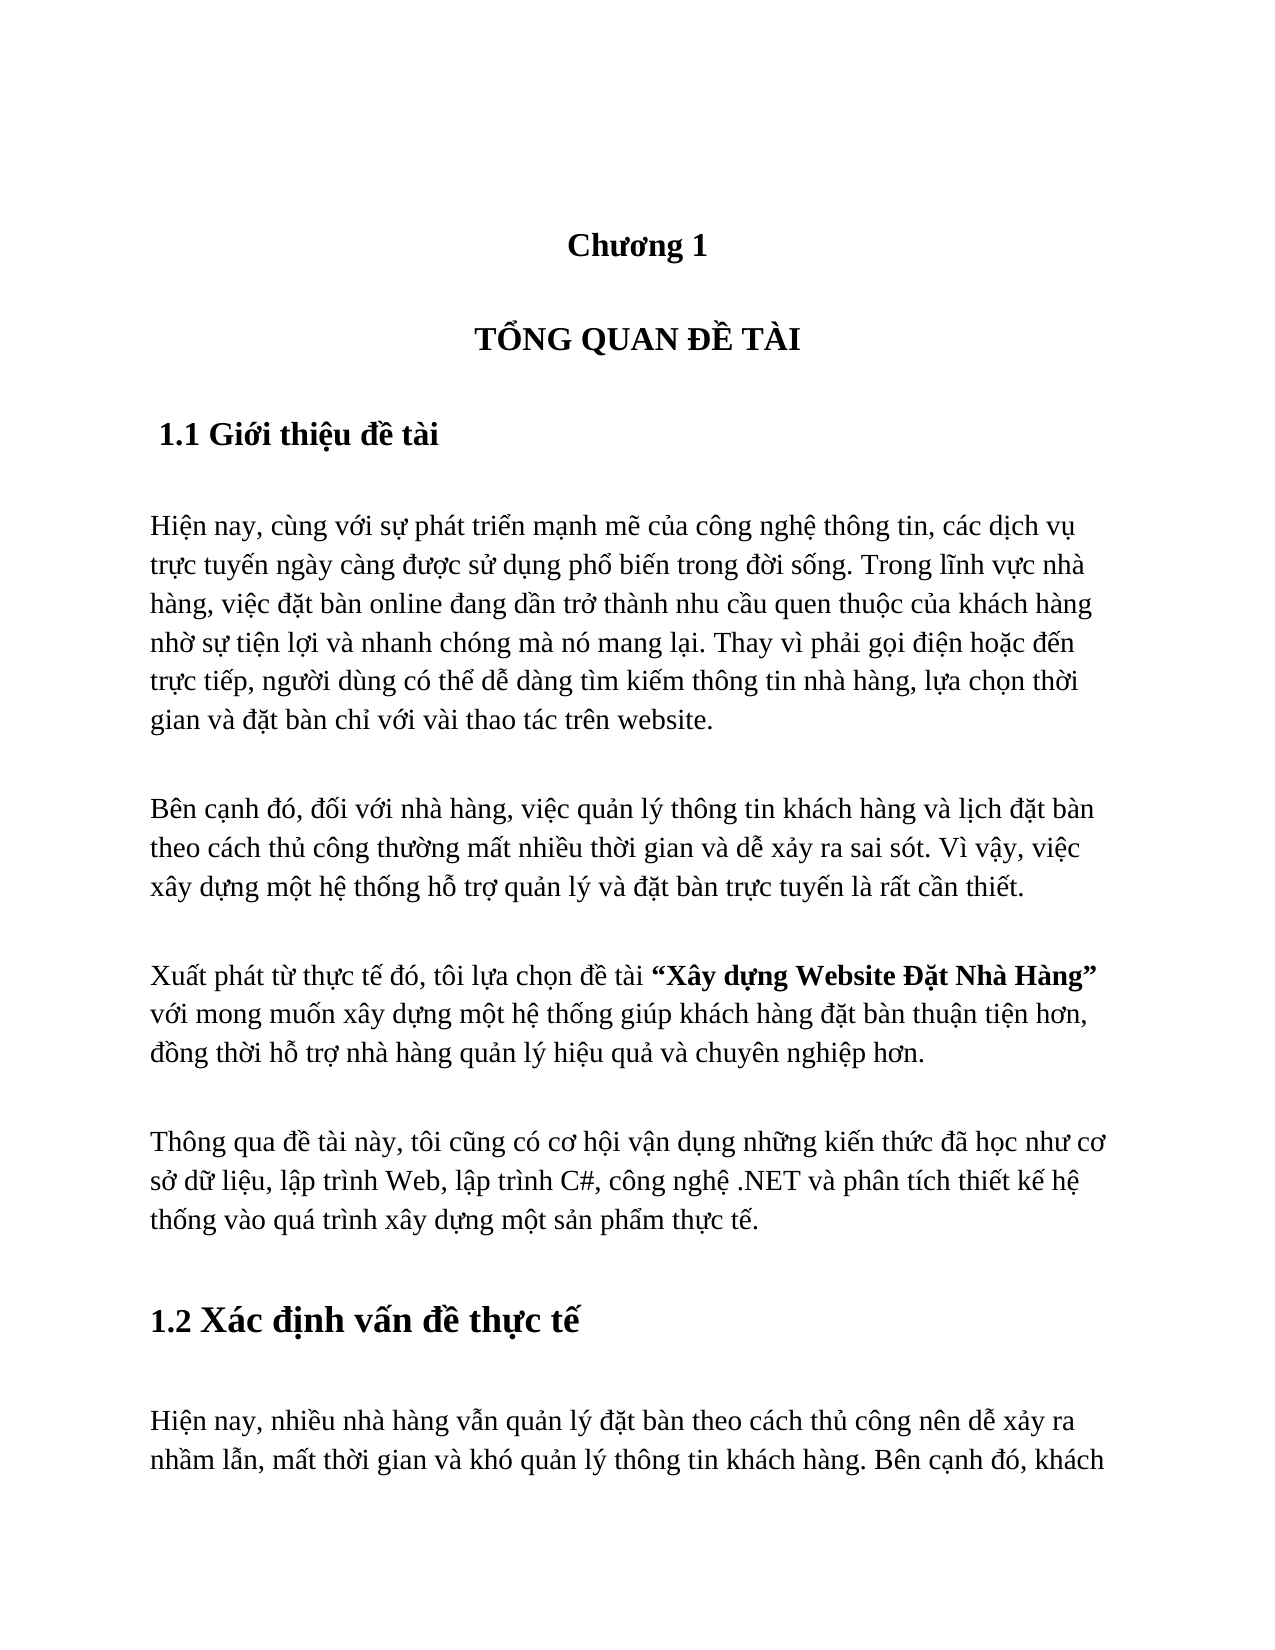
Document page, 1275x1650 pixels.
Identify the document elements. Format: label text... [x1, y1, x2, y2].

text Bên cạnh đó, đối với nhà hàng, việc quản lý thông tin khách hàng và lịch đặt bàn theo cách thủ công thường mất nhiều thời gian và dễ xảy ra sai sót. Vì vậy, việc xây dựng một hệ thống hỗ trợ quản lý và đặt bàn trực tuyến là rất cần thiết. [150, 791, 1125, 902]
text Thông qua đề tài này, tôi cũng có cơ hội vận dụng những kiến thức đã học như cơ sở dữ liệu, lập trình Web, lập trình C#, công nghệ .NET và phân tích thiết kế hệ thống vào quá trình xây dựng một sản phẩm thực tế. [150, 1124, 1125, 1236]
text Hiện nay, nhiều nhà hàng vẫn quản lý đặt bàn theo cách thủ công nên dễ xảy ra nhầm lẫn, mất thời gian và khó quản lý thông tin khách hàng. Bên cạnh đó, khách [150, 1403, 1125, 1476]
text Xuất phát từ thực tế đó, tôi lựa chọn đề tài “Xây dựng Website Đặt Nhà Hàng” với mong muốn xây dựng một hệ thống giúp khách hàng đặt bàn thuận tiện hơn, đồng thời hỗ trợ nhà hàng quản lý hiệu quả và chuyên nghiệp hơn. [150, 958, 1125, 1069]
text Chương 1 [150, 225, 1125, 263]
text Hiện nay, cùng với sự phát triển mạnh mẽ của công nghệ thông tin, các dịch vụ trực tuyến ngày càng được sử dụng phổ biến trong đời sống. Trong lĩnh vực nhà hàng, việc đặt bàn online đang dần trở thành nhu cầu quen thuộc của khách hàng nhờ sự tiện lợi và nhanh chóng mà nó mang lại. Thay vì phải gọi điện hoặc đến trực tiếp, người dùng có thể dễ dàng tìm kiếm thông tin nhà hàng, lựa chọn thời gian và đặt bàn chỉ với vài thao tác trên website. [150, 508, 1125, 736]
text TỔNG QUAN ĐỀ TÀI [150, 319, 1125, 358]
text 1.1 Giới thiệu đề tài [150, 414, 1125, 452]
text 1.2 Xác định vấn đề thực tế [150, 1297, 1125, 1340]
